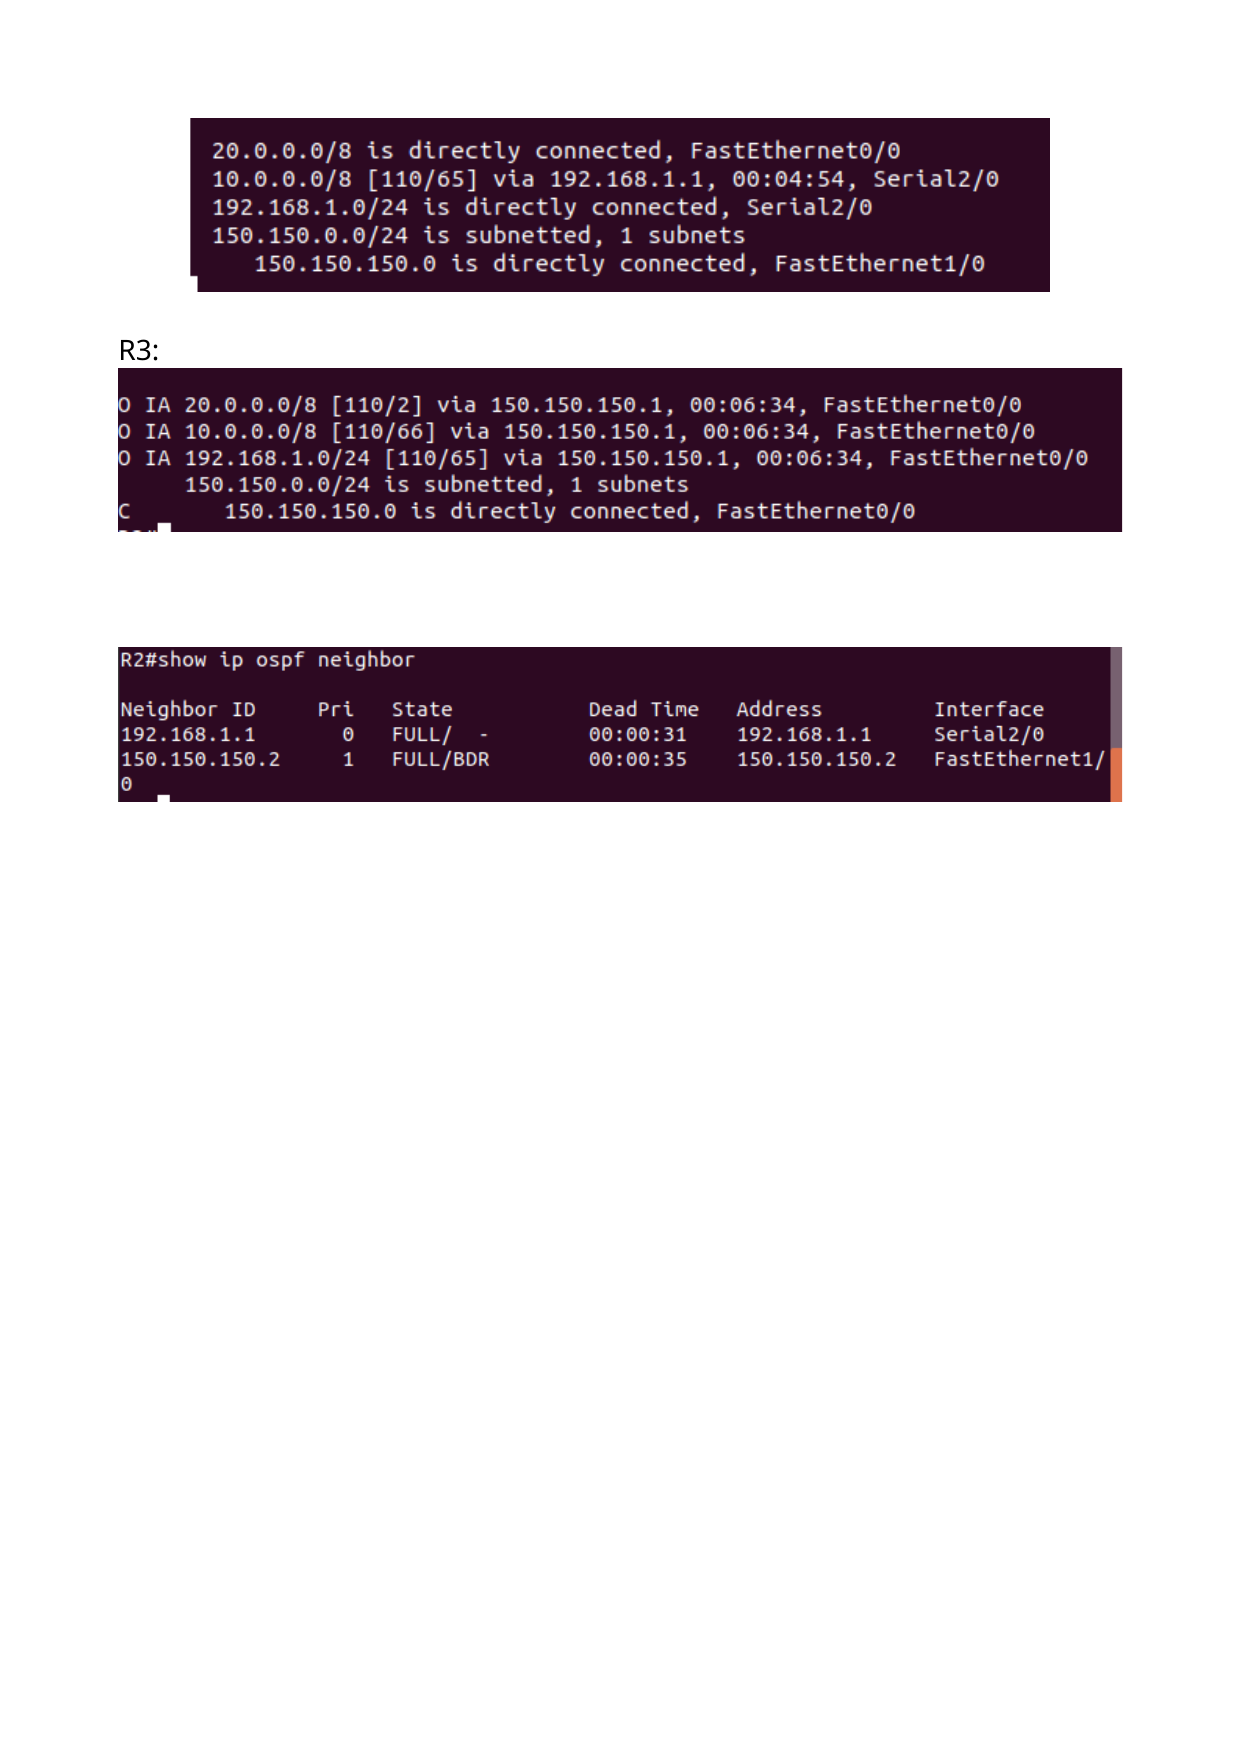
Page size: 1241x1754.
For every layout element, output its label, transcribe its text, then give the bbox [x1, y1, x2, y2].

picture [190, 118, 1050, 292]
text R3: [118, 330, 1122, 368]
picture [118, 368, 1123, 532]
picture [118, 647, 1123, 802]
